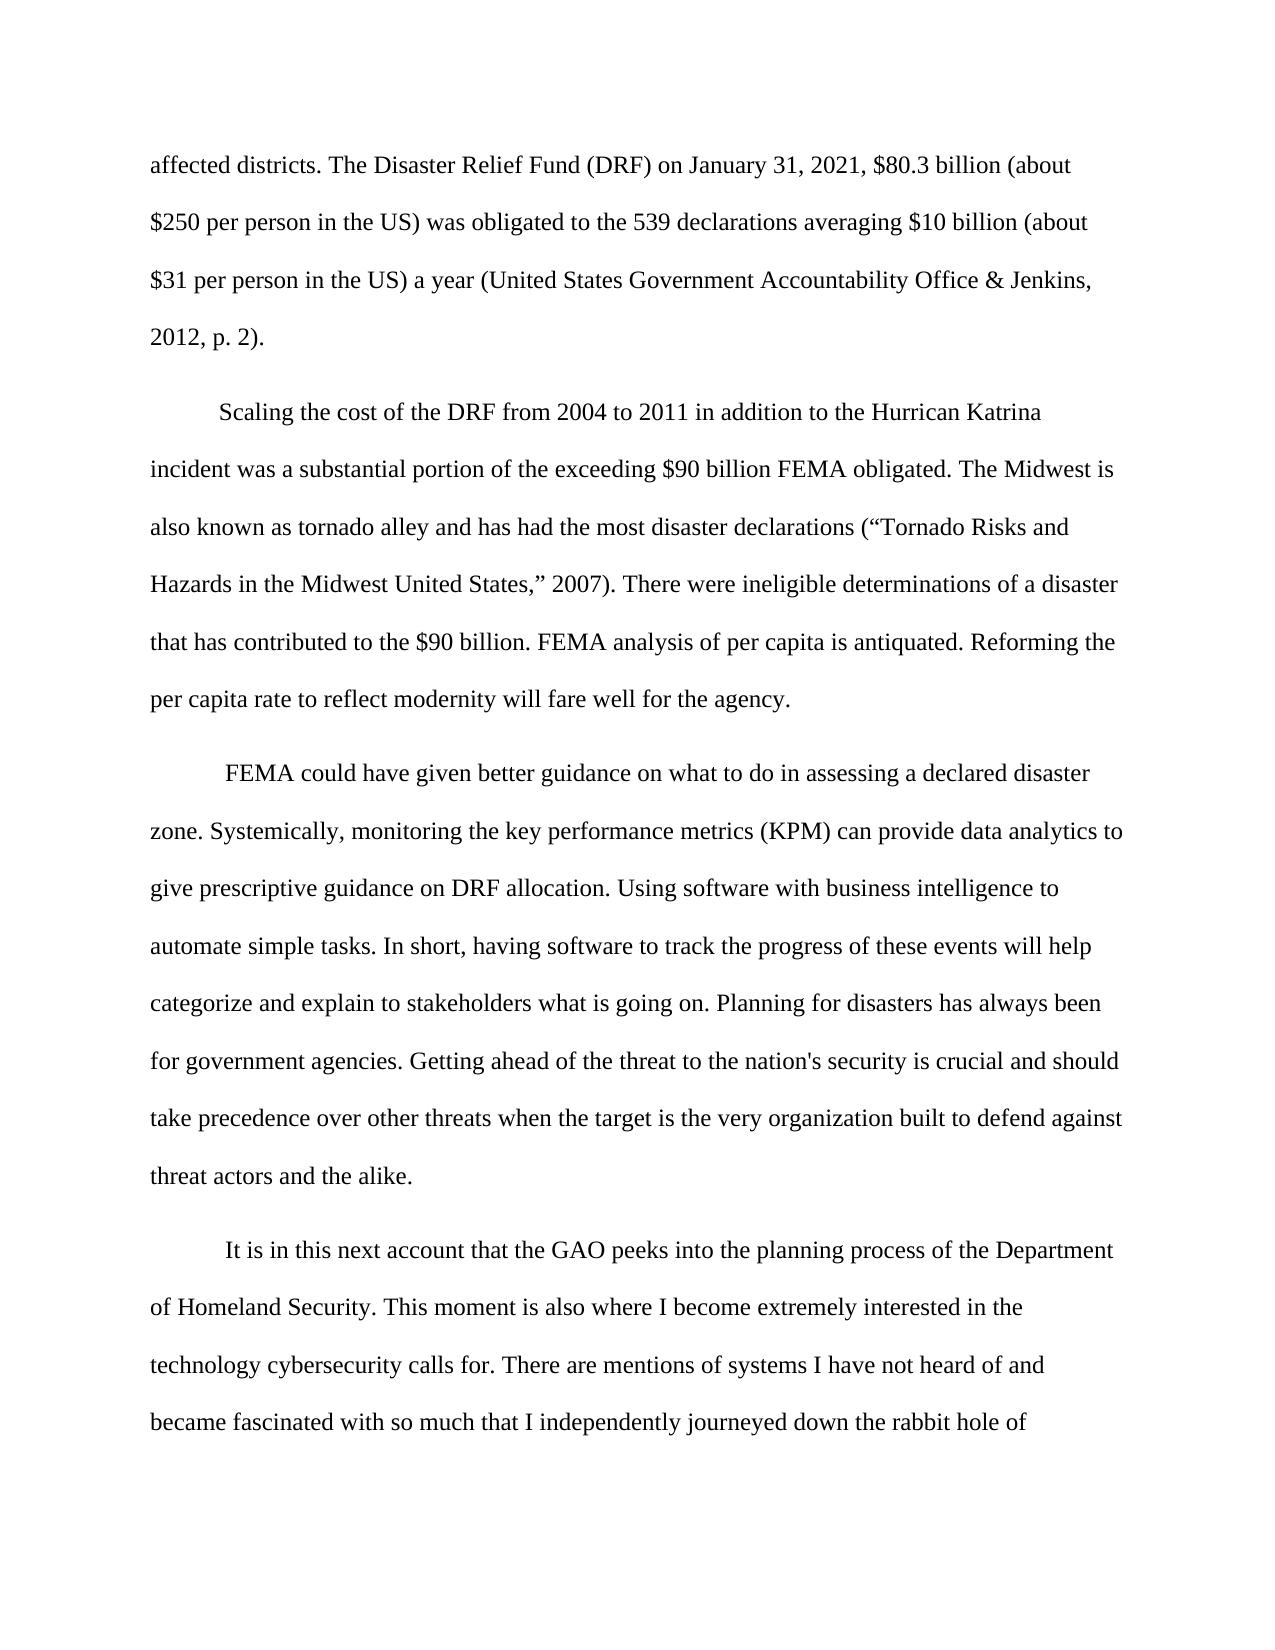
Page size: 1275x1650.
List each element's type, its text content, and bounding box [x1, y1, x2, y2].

text affected districts. The Disaster Relief Fund (DRF) on January 31, 2021, $80.3 billion (about $250 per person in the US) was obligated to the 539 declarations averaging $10 billion (about $31 per person in the US) a year (United States Government Accountability Office & Jenkins, 2012, p. 2). [150, 150, 1125, 351]
text FEMA could have given better guidance on what to do in assessing a declared disaster zone. Systemically, monitoring the key performance metrics (KPM) can provide data analytics to give prescriptive guidance on DRF allocation. Using software with business intelligence to automate simple tasks. In short, having software to track the progress of these events will help categorize and explain to stakeholders what is going on. Planning for disasters has always been for government agencies. Getting ahead of the threat to the nation's security is crucial and should take precedence over other threats when the target is the very organization built to defend against threat actors and the alike. [150, 758, 1125, 1189]
text It is in this next account that the GAO peeks into the planning process of the Department of Homeland Security. This moment is also where I become extremely interested in the technology cybersecurity calls for. There are mentions of systems I have not heard of and became fascinated with so much that I independently journeyed down the rabbit hole of [150, 1235, 1125, 1436]
text Scaling the cost of the DRF from 2004 to 2011 in addition to the Hurrican Katrina incident was a substantial portion of the exceeding $90 billion FEMA obligated. The Midwest is also known as tornado alley and has had the most disaster declarations (“Tornado Risks and Hazards in the Midwest United States,” 2007). There were ineligible determinations of a disaster that has contributed to the $90 billion. FEMA analysis of per capita is antiquated. Reforming the per capita rate to reflect modernity will fare well for the agency. [150, 397, 1125, 713]
